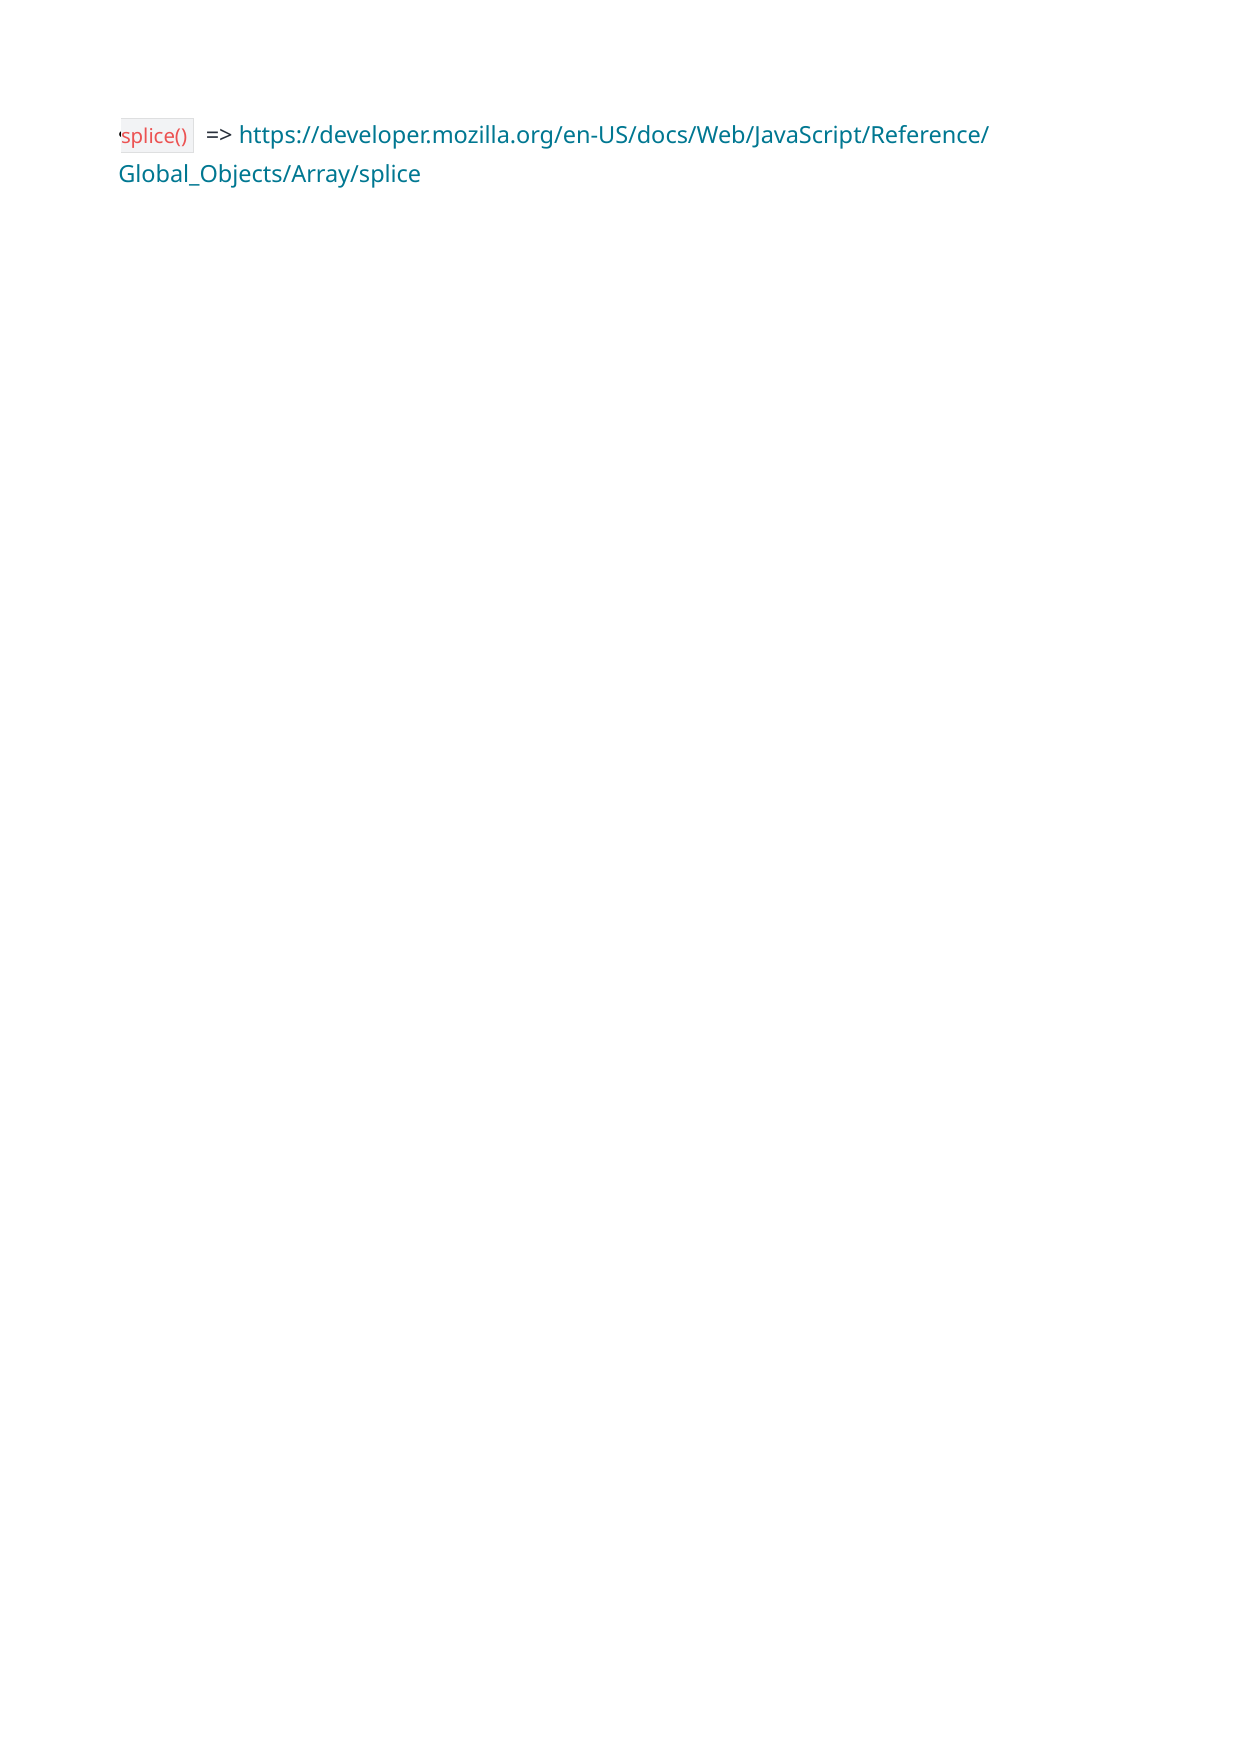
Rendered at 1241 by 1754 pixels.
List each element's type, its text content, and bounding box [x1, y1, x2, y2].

list splice() => https://developer.mozilla.org/en-US/docs/Web/JavaScript/Reference/Global_Objects/Array/splice [118, 118, 1122, 189]
